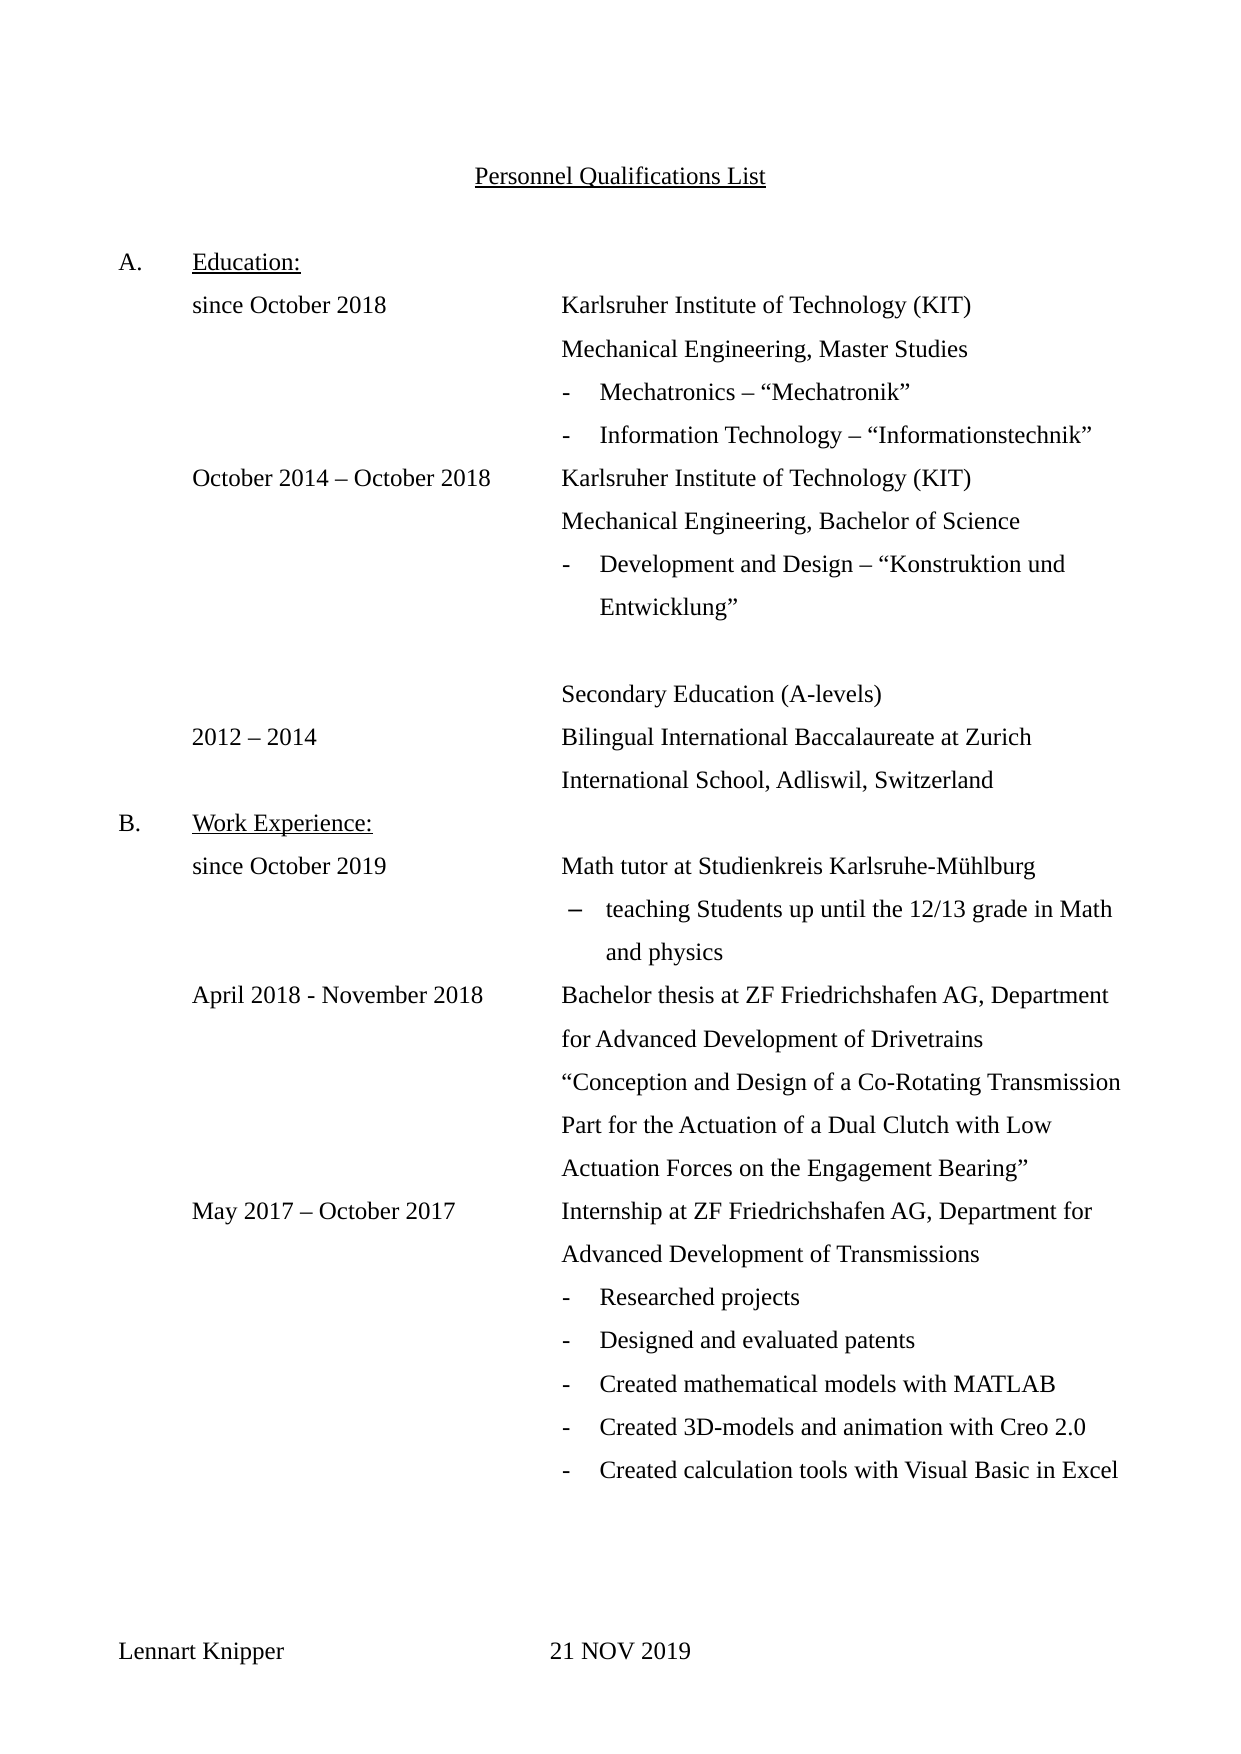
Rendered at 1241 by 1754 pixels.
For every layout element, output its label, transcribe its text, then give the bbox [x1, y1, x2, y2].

list Created mathematical models with MATLAB [562, 1369, 1122, 1397]
text B. Work Experience: [118, 808, 1122, 837]
list Mechatronics – “Mechatronik” [562, 377, 1122, 406]
text “Conception and Design of a Co-Rotating Transmission Part for the Actuation of a Dual Clutch with Low Actuation Forces on the Engagement Bearing” [192, 1067, 1122, 1182]
text Secondary Education (A-levels) [118, 679, 1122, 707]
list Researched projects [562, 1282, 1122, 1311]
list Created 3D-models and animation with Creo 2.0 [562, 1412, 1122, 1441]
list Development and Design – “Konstruktion und Entwicklung” [562, 549, 1122, 621]
text April 2018 - November 2018 Bachelor thesis at ZF Friedrichshafen AG, Department for Advanced Development of Drivetrains [192, 981, 1122, 1052]
list teaching Students up until the 12/13 grade in Math and physics [568, 894, 1122, 966]
text A. Education: [118, 247, 1122, 276]
text Personnel Qualifications List [118, 161, 1122, 190]
text May 2017 – October 2017 Internship at ZF Friedrichshafen AG, Department for Advanced Development of Transmissions [192, 1196, 1122, 1268]
text Mechanical Engineering, Bachelor of Science [192, 506, 1122, 535]
list Information Technology – “Informationstechnik” [562, 420, 1122, 449]
text Mechanical Engineering, Master Studies [118, 334, 1122, 362]
text since October 2018 Karlsruher Institute of Technology (KIT) [118, 291, 1122, 319]
text 2012 – 2014 Bilingual International Baccalaureate at Zurich International School, Adliswil, Switzerland [192, 722, 1122, 794]
list Designed and evaluated patents [562, 1326, 1122, 1354]
text October 2014 – October 2018 Karlsruher Institute of Technology (KIT) [192, 463, 1122, 492]
list Created calculation tools with Visual Basic in Excel [562, 1455, 1122, 1484]
text since October 2019 Math tutor at Studienkreis Karlsruhe-Mühlburg [118, 851, 1122, 880]
